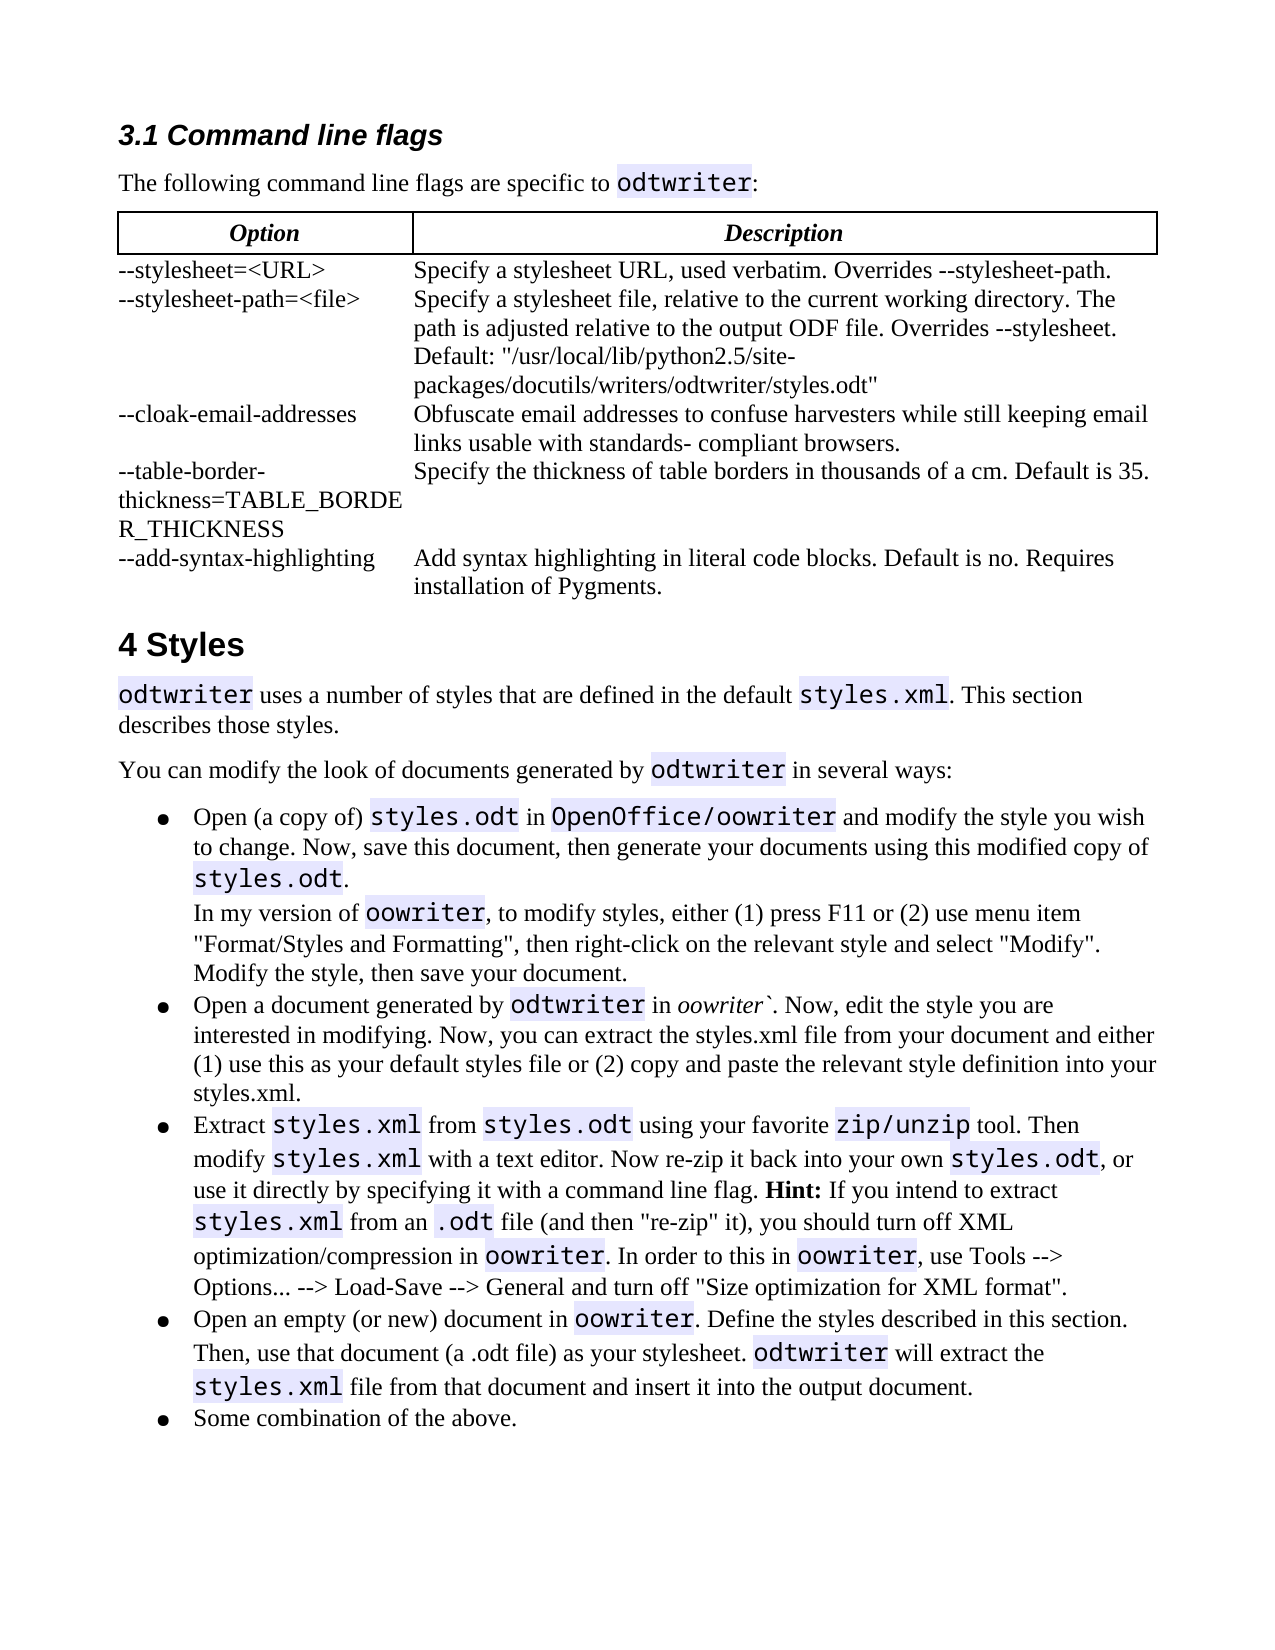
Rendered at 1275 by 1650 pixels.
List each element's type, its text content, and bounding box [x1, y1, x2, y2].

text odtwriter uses a number of styles that are defined in the default styles.xml. This section describes those styles. [118, 676, 1157, 739]
table_cell Specify a stylesheet file, relative to the current working directory. The path is adjusted relative to the output ODF file. Overrides --stylesheet. Default: "/usr/local/lib/python2.5/site- packages/docutils/writers/odtwriter/styles.odt" [413, 284, 1157, 399]
subtitle 3.1 Command line flags [118, 118, 1157, 152]
table_cell --stylesheet=<URL> [118, 255, 413, 284]
list Open a document generated by odtwriter in oowriter`. Now, edit the style you are interested in modifying. Now, you can extract the styles.xml file from your document and either (1) use this as your default styles file or (2) copy and paste the relevant style definition into your styles.xml. [156, 987, 1157, 1107]
table_cell Add syntax highlighting in literal code blocks. Default is no. Requires installation of Pygments. [413, 543, 1157, 600]
list Extract styles.xml from styles.odt using your favorite zip/unzip tool. Then modify styles.xml with a text editor. Now re-zip it back into your own styles.odt, or use it directly by specifying it with a command line flag. Hint: If you intend to extract styles.xml from an .odt file (and then "re-zip" it), you should turn off XML optimization/compression in oowriter. In order to this in oowriter, use Tools --> Options... --> Load-Save --> General and turn off "Size optimization for XML format". [156, 1107, 1157, 1301]
table_cell --add-syntax-highlighting [118, 543, 413, 600]
text The following command line flags are specific to odtwriter: [752, 164, 1157, 198]
table_cell Specify the thickness of table borders in thousands of a cm. Default is 35. [413, 456, 1157, 543]
list Open an empty (or new) document in oowriter. Define the styles described in this section. Then, use that document (a .odt file) as your stylesheet. odtwriter will extract the styles.xml file from that document and insert it into the output document. [156, 1301, 1157, 1403]
table_header Description [414, 213, 1156, 253]
table_cell --cloak-email-addresses [118, 399, 413, 456]
text The following command line flags are specific to odtwriter: [118, 164, 617, 198]
list Some combination of the above. [156, 1403, 1157, 1432]
list In my version of oowriter, to modify styles, either (1) press F11 or (2) use menu item "Format/Styles and Formatting", then right-click on the relevant style and select "Modify". Modify the style, then save your document. [156, 895, 1157, 987]
table_cell Specify a stylesheet URL, used verbatim. Overrides --stylesheet-path. [413, 255, 1157, 284]
text You can modify the look of documents generated by odtwriter in several ways: [118, 752, 651, 786]
table_cell --table-border-thickness=TABLE_BORDER_THICKNESS [118, 456, 413, 543]
table_cell --stylesheet-path=<file> [118, 284, 413, 399]
table_header Option [119, 213, 412, 253]
text You can modify the look of documents generated by odtwriter in several ways: [786, 752, 1157, 786]
list Open (a copy of) styles.odt in OpenOffice/oowriter and modify the style you wish to change. Now, save this document, then generate your documents using this modified copy of styles.odt. [156, 798, 1157, 895]
table_cell Obfuscate email addresses to confuse harvesters while still keeping email links usable with standards- compliant browsers. [413, 399, 1157, 456]
subtitle 4 Styles [118, 625, 1157, 664]
